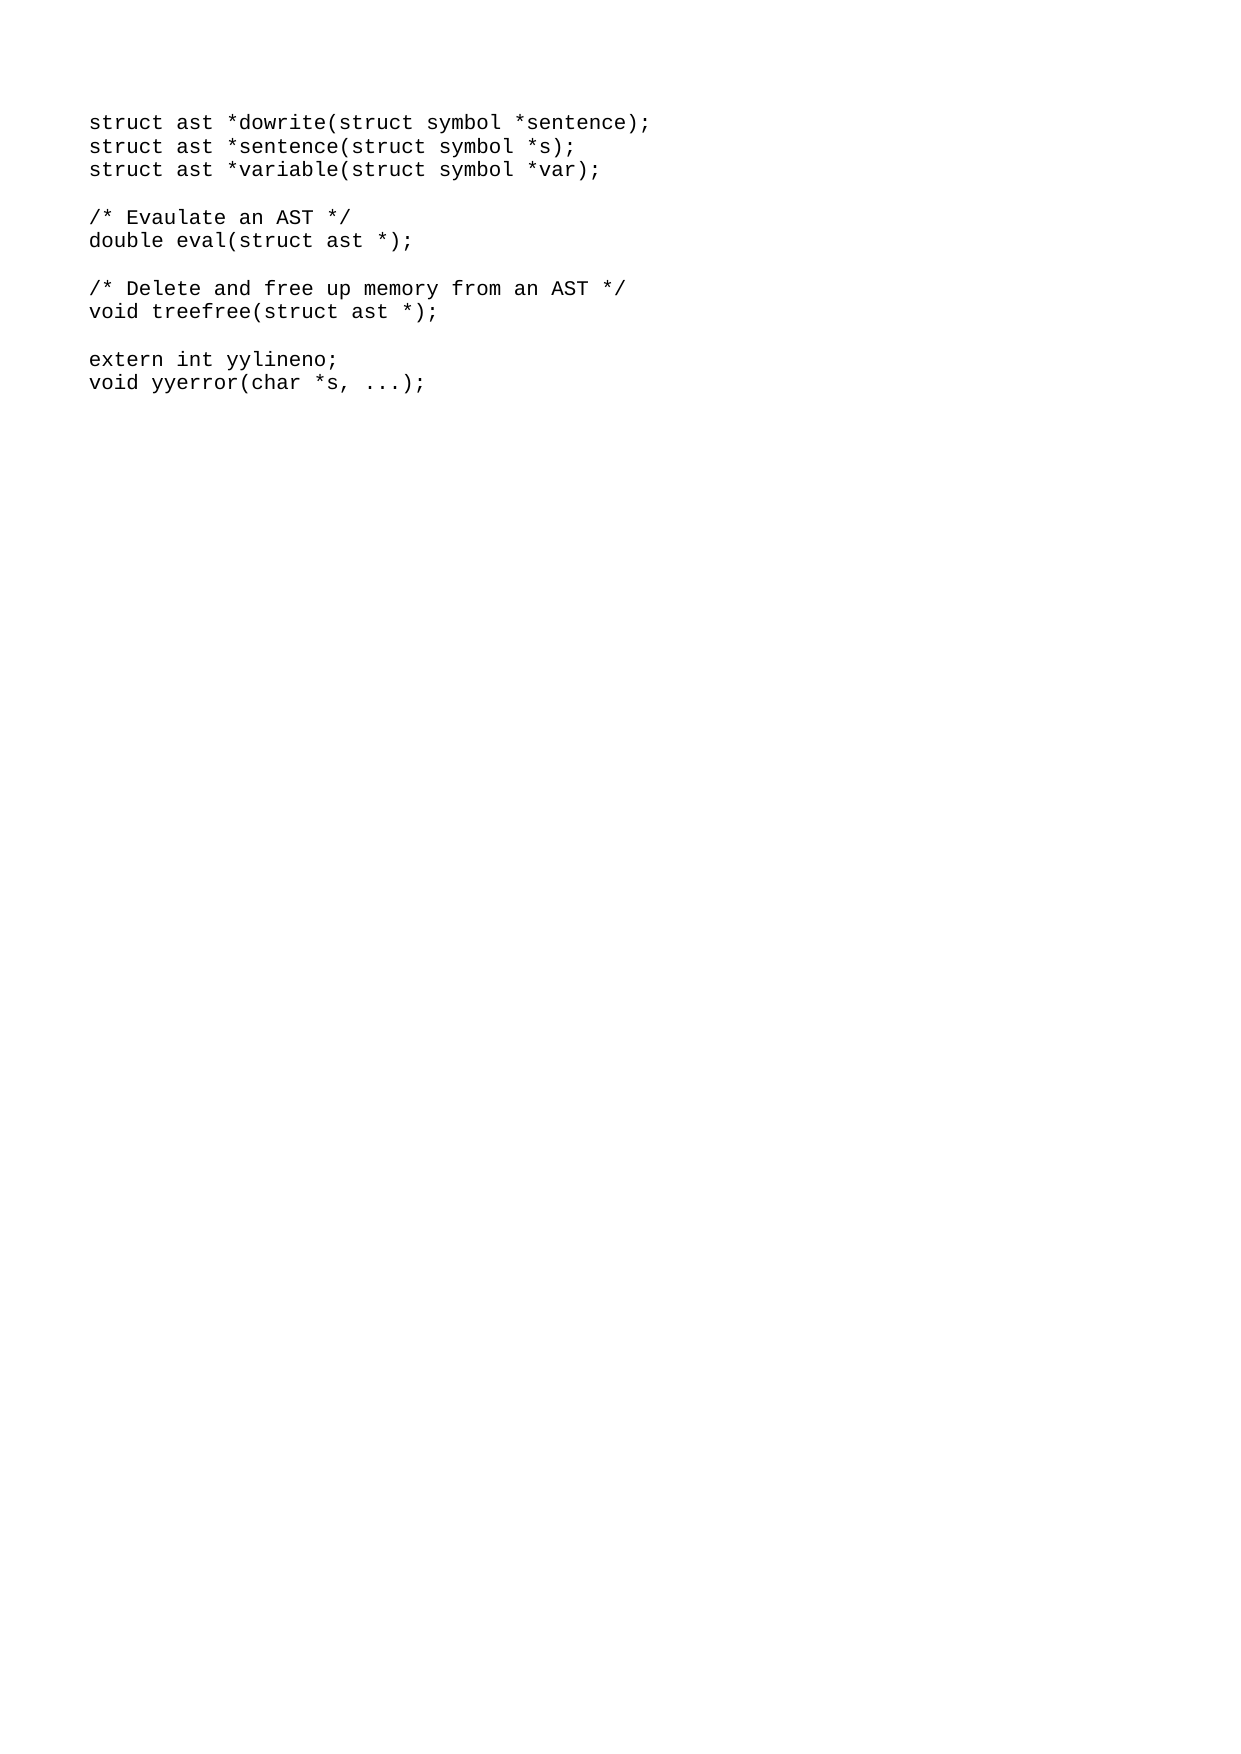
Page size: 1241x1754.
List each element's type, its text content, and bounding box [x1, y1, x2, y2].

text struct ast *dowrite(struct symbol *sentence); [88, 112, 1152, 136]
text void treefree(struct ast *); [88, 301, 1152, 325]
text /* Evaulate an AST */ [88, 207, 1152, 230]
text void yyerror(char *s, ...); [88, 372, 1152, 396]
text /* Delete and free up memory from an AST */ [88, 278, 1152, 301]
text struct ast *variable(struct symbol *var); [88, 159, 1152, 183]
text struct ast *sentence(struct symbol *s); [88, 136, 1152, 159]
text extern int yylineno; [88, 349, 1152, 372]
text double eval(struct ast *); [88, 230, 1152, 254]
